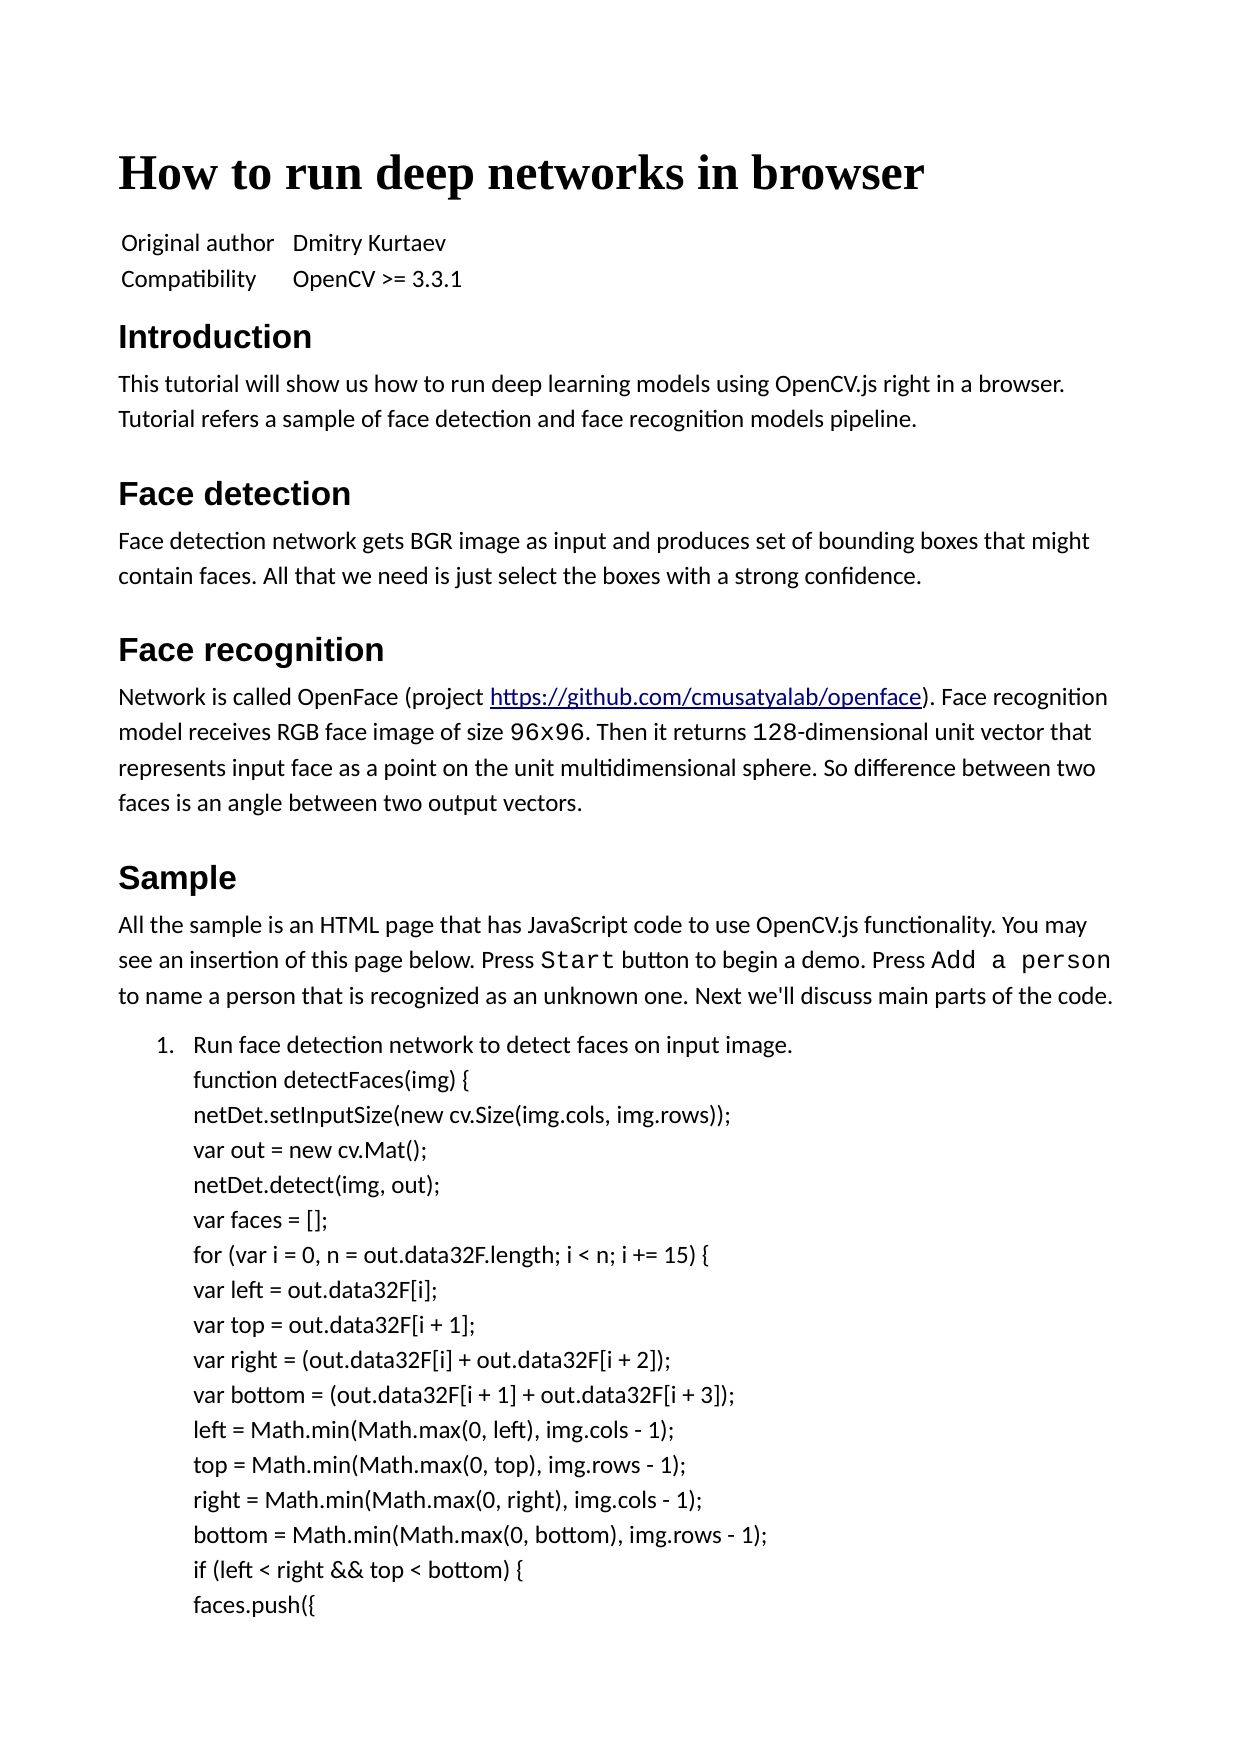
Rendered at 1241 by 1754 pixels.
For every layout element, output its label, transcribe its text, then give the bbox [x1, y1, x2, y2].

table_cell Compatibility [118, 260, 290, 297]
list netDet.setInputSize(new cv.Size(img.cols, img.rows)); [156, 1100, 1122, 1130]
list netDet.detect(img, out); [156, 1170, 1122, 1200]
text All the sample is an HTML page that has JavaScript code to use OpenCV.js functionality. You may see an insertion of this page below. Press Start button to begin a demo. Press Add a person to name a person that is recognized as an unknown one. Next we'll discuss main parts of the code. [118, 909, 1122, 1011]
list bottom = Math.min(Math.max(0, bottom), img.rows - 1); [156, 1520, 1122, 1550]
list Run face detection network to detect faces on input image. [156, 1030, 1122, 1060]
subtitle Introduction [118, 318, 1122, 356]
list if (left < right && top < bottom) { [156, 1555, 1122, 1585]
table_cell Dmitry Kurtaev [290, 224, 481, 260]
list left = Math.min(Math.max(0, left), img.cols - 1); [156, 1415, 1122, 1445]
text Face detection network gets BGR image as input and produces set of bounding boxes that might contain faces. All that we need is just select the boxes with a strong confidence. [118, 525, 1122, 590]
table_cell OpenCV >= 3.3.1 [290, 260, 481, 297]
text This tutorial will show us how to run deep learning models using OpenCV.js right in a browser. Tutorial refers a sample of face detection and face recognition models pipeline. [118, 368, 1122, 434]
table_header [118, 213, 290, 224]
subtitle How to run deep networks in browser [118, 143, 1122, 201]
list function detectFaces(img) { [156, 1065, 1122, 1095]
list var bottom = (out.data32F[i + 1] + out.data32F[i + 3]); [156, 1380, 1122, 1410]
list for (var i = 0, n = out.data32F.length; i < n; i += 15) { [156, 1240, 1122, 1270]
list faces.push({ [156, 1590, 1122, 1620]
table_header [290, 213, 481, 224]
list var right = (out.data32F[i] + out.data32F[i + 2]); [156, 1345, 1122, 1375]
text Network is called OpenFace (project https://github.com/cmusatyalab/openface). Face recognition model receives RGB face image of size 96x96. Then it returns 128-dimensional unit vector that represents input face as a point on the unit multidimensional sphere. So difference between two faces is an angle between two output vectors. [118, 681, 1122, 818]
list var left = out.data32F[i]; [156, 1275, 1122, 1305]
list right = Math.min(Math.max(0, right), img.cols - 1); [156, 1485, 1122, 1515]
subtitle Sample [118, 858, 1122, 896]
list var out = new cv.Mat(); [156, 1135, 1122, 1165]
list var top = out.data32F[i + 1]; [156, 1310, 1122, 1340]
list top = Math.min(Math.max(0, top), img.rows - 1); [156, 1450, 1122, 1480]
subtitle Face detection [118, 474, 1122, 512]
list var faces = []; [156, 1205, 1122, 1235]
subtitle Face recognition [118, 630, 1122, 669]
table_cell Original author [118, 224, 290, 260]
